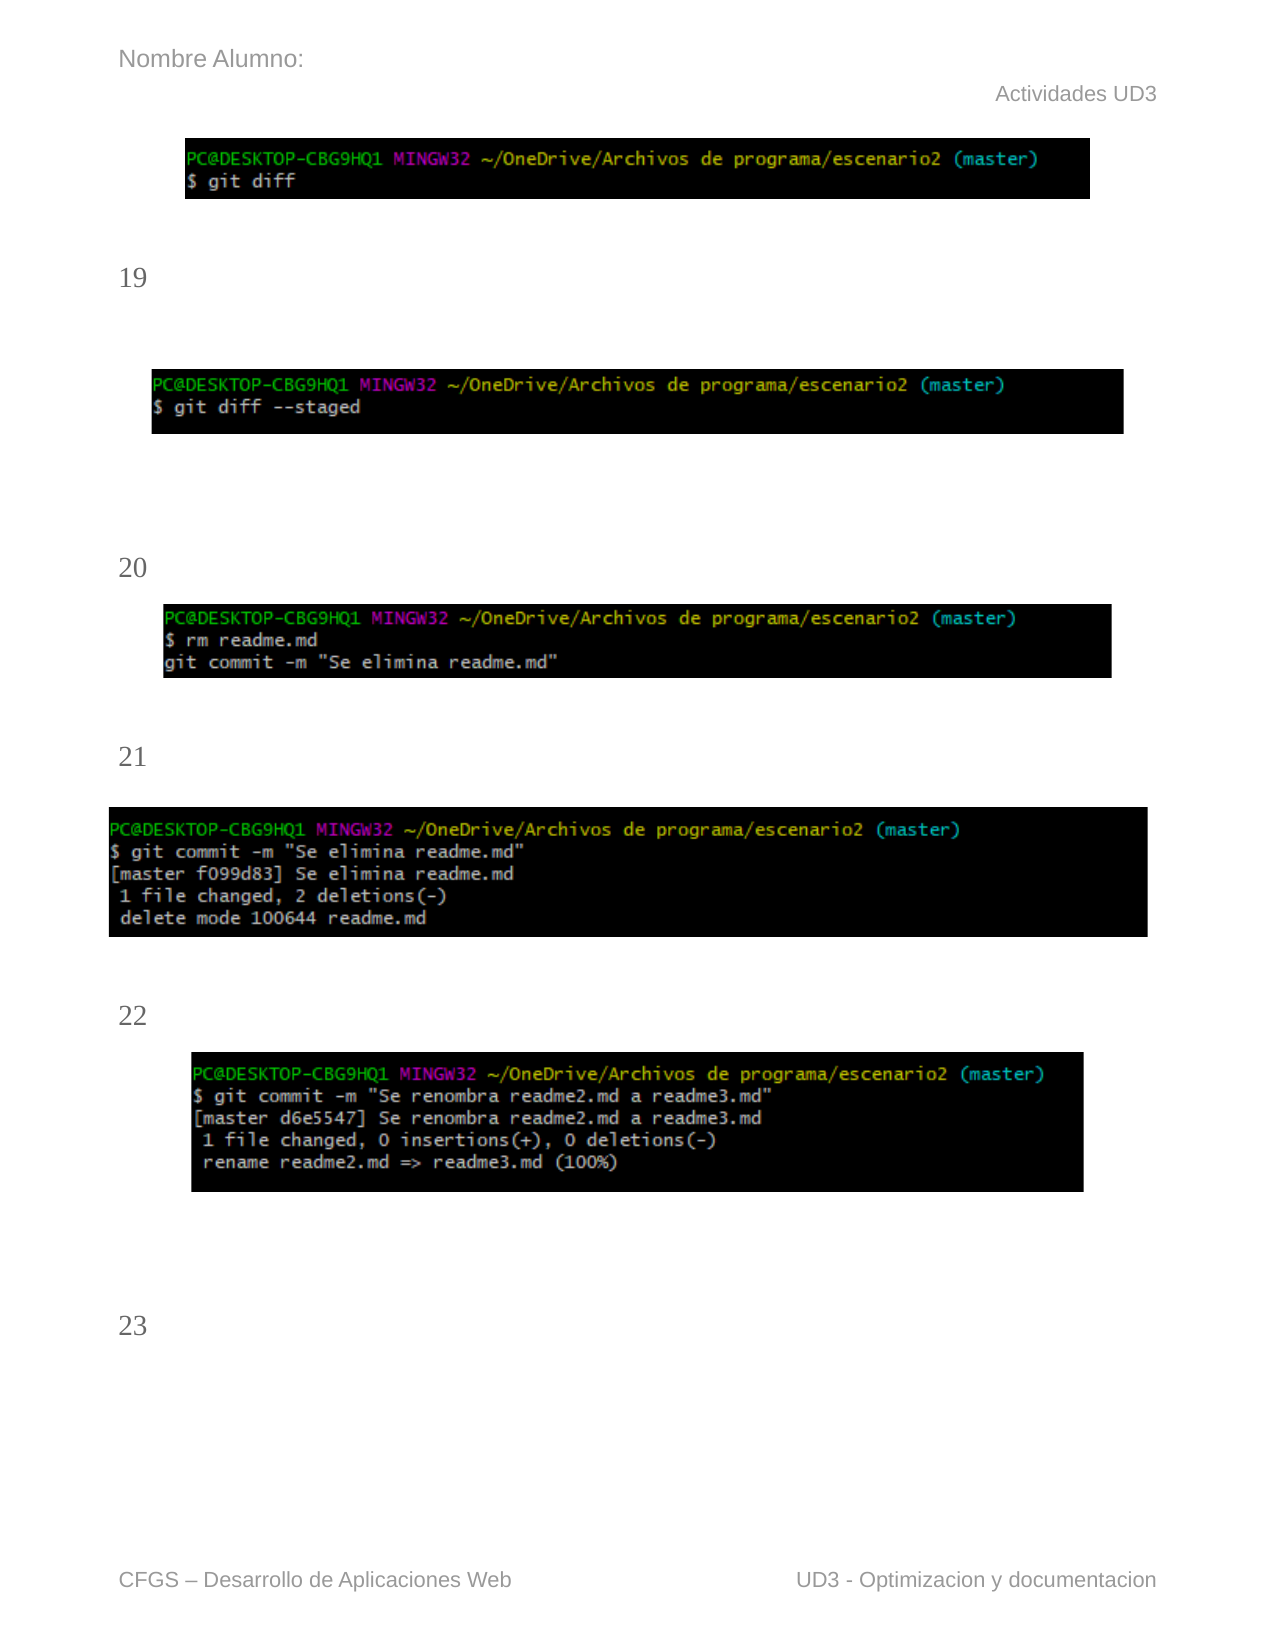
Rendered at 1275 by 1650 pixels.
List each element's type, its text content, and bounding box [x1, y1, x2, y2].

picture [185, 138, 1090, 199]
text 23 [118, 1308, 1157, 1341]
text 22 [118, 998, 1157, 1031]
text 20 [118, 550, 1157, 583]
text 19 [118, 260, 1157, 293]
picture [163, 604, 1112, 678]
picture [191, 1052, 1084, 1192]
text 21 [118, 739, 1157, 773]
picture [108, 807, 1148, 937]
picture [151, 369, 1124, 434]
